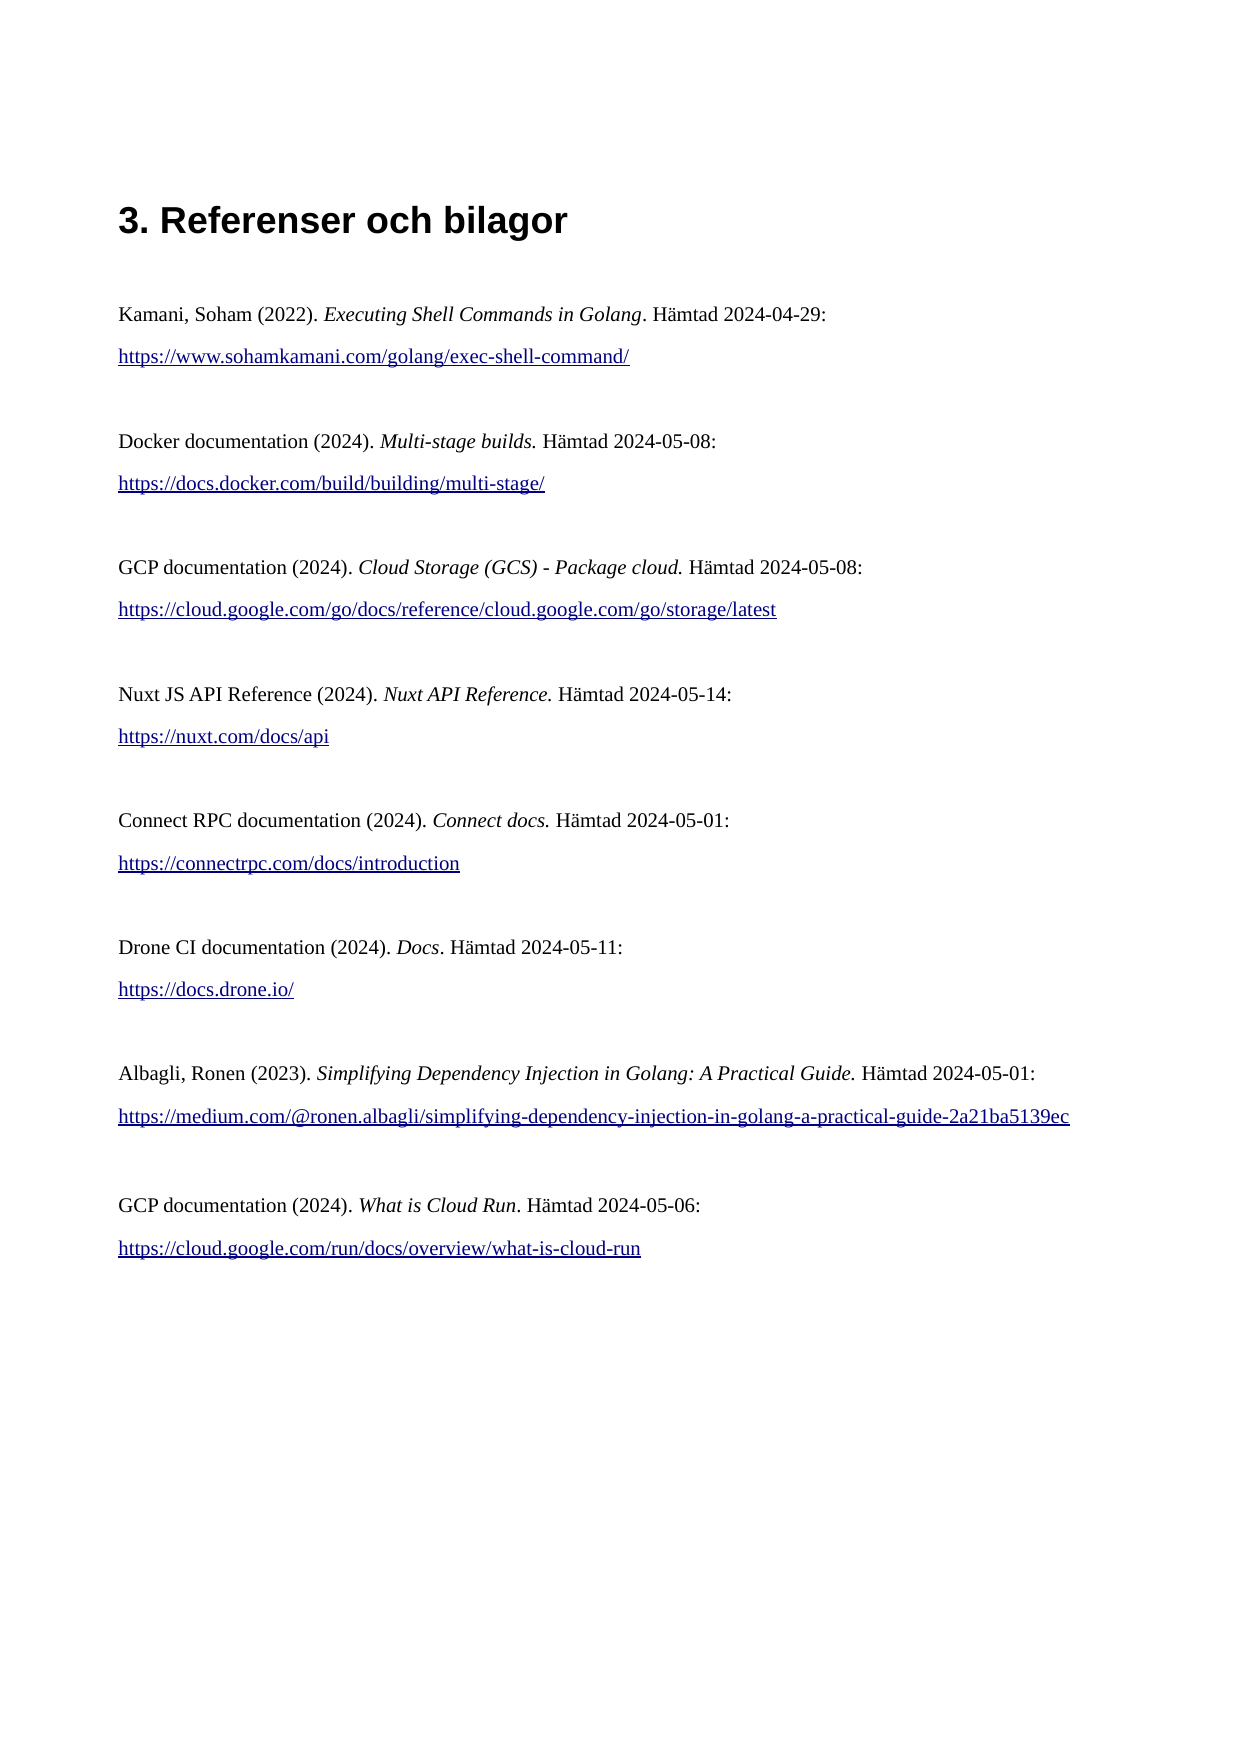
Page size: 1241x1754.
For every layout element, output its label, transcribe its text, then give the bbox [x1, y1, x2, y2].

text https://cloud.google.com/go/docs/reference/cloud.google.com/go/storage/latest [118, 597, 1122, 621]
subtitle 3. Referenser och bilagor [118, 199, 1122, 242]
text Docker documentation (2024). Multi-stage builds. Hämtad 2024-05-08: [118, 428, 1122, 453]
text Connect RPC documentation (2024). Connect docs. Hämtad 2024-05-01: [118, 808, 1122, 832]
text https://www.sohamkamani.com/golang/exec-shell-command/ [118, 344, 1122, 368]
text https://docs.drone.io/ [118, 977, 1122, 1001]
text GCP documentation (2024). What is Cloud Run. Hämtad 2024-05-06: [118, 1193, 1122, 1217]
text Nuxt JS API Reference (2024). Nuxt API Reference. Hämtad 2024-05-14: [118, 682, 1122, 706]
text Kamani, Soham (2022). Executing Shell Commands in Golang. Hämtad 2024-04-29: [118, 302, 1122, 326]
text https://medium.com/@ronen.albagli/simplifying-dependency-injection-in-golang-a-practical-guide-2a21ba5139ec [118, 1103, 1122, 1128]
text GCP documentation (2024). Cloud Storage (GCS) - Package cloud. Hämtad 2024-05-08: [118, 555, 1122, 579]
text Albagli, Ronen (2023). Simplifying Dependency Injection in Golang: A Practical Guide. Hämtad 2024-05-01: [118, 1061, 1122, 1085]
text https://connectrpc.com/docs/introduction [118, 850, 1122, 874]
text https://nuxt.com/docs/api [118, 724, 1122, 748]
text Drone CI documentation (2024). Docs. Hämtad 2024-05-11: [118, 935, 1122, 959]
text https://docs.docker.com/build/building/multi-stage/ [118, 471, 1122, 495]
text https://cloud.google.com/run/docs/overview/what-is-cloud-run [118, 1236, 1122, 1259]
